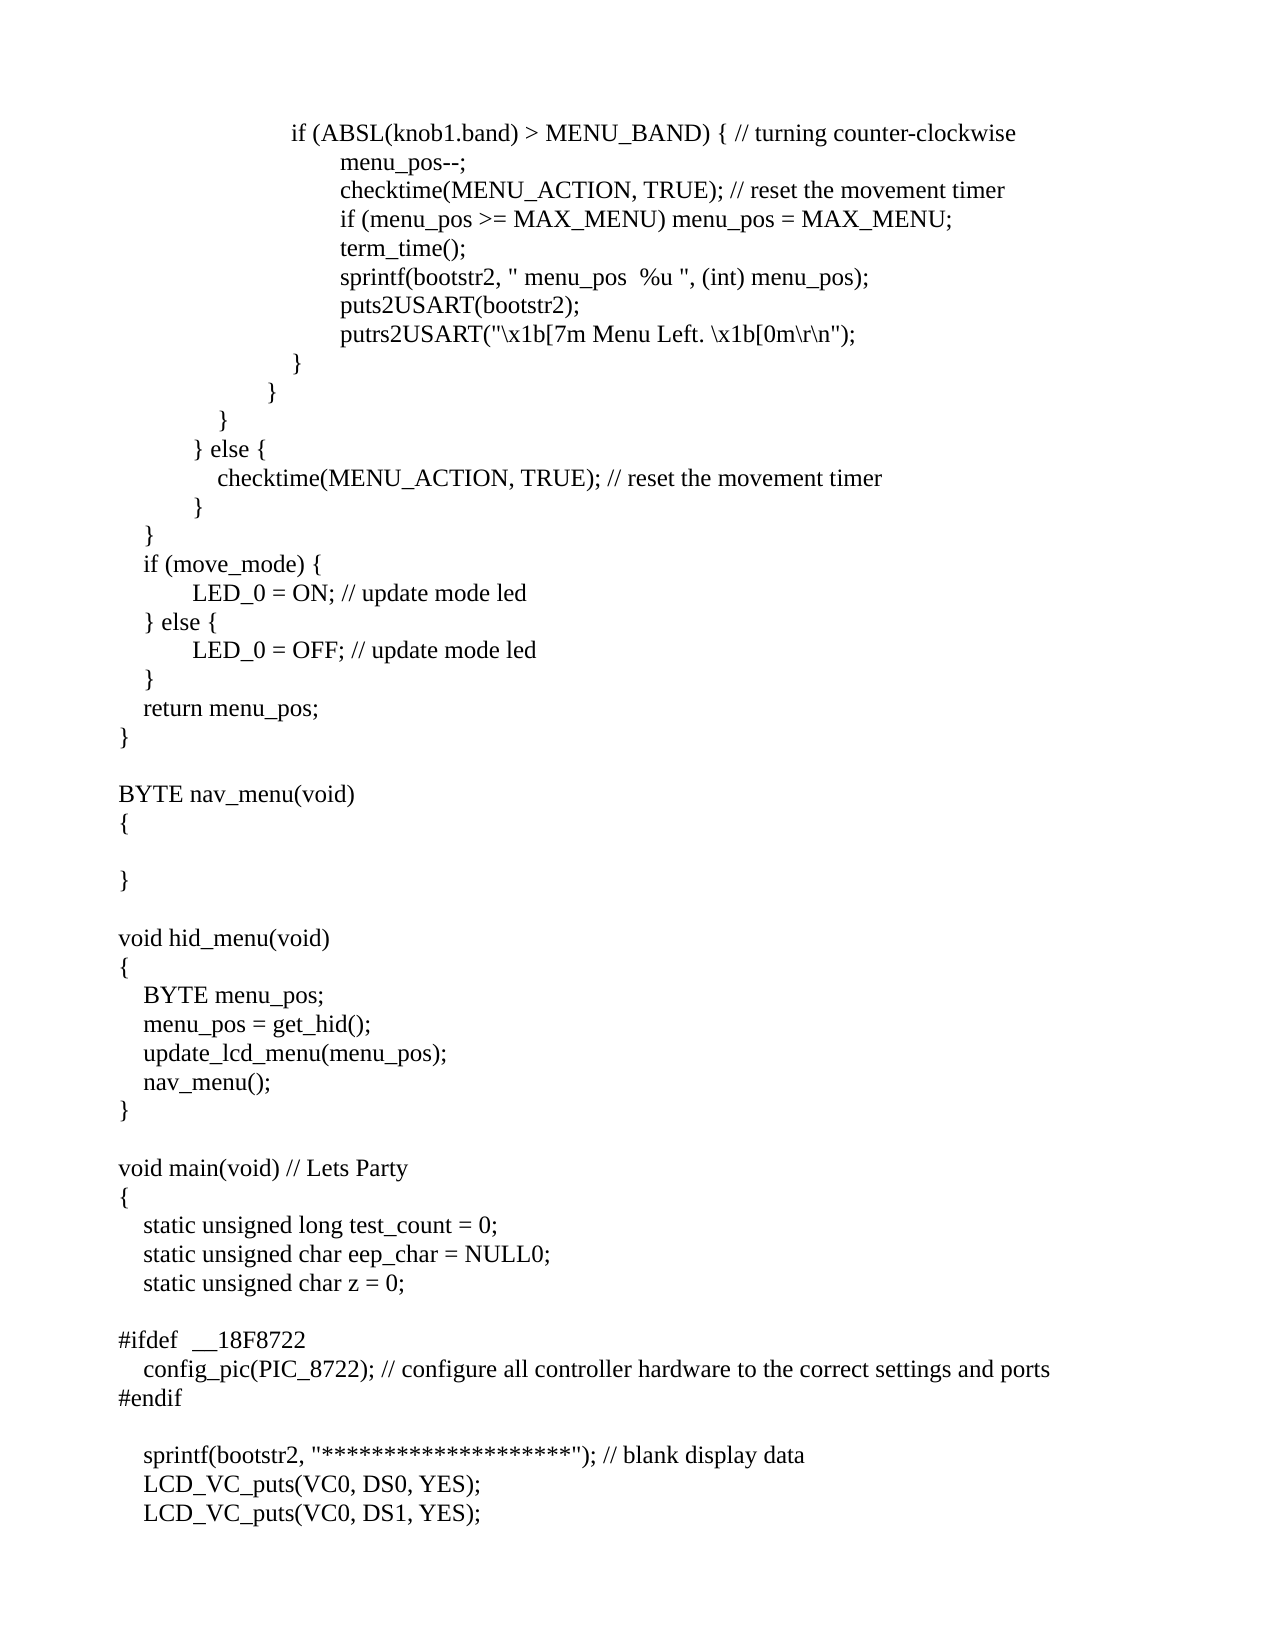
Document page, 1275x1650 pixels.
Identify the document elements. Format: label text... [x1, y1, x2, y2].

text } [118, 348, 1157, 377]
text menu_pos = get_hid(); [118, 1009, 1157, 1038]
text #endif [118, 1383, 1157, 1412]
text if (move_mode) { [118, 549, 1157, 578]
text if (menu_pos >= MAX_MENU) menu_pos = MAX_MENU; [118, 204, 1157, 233]
text LCD_VC_puts(VC0, DS1, YES); [118, 1498, 1157, 1527]
text } [118, 377, 1157, 406]
text static unsigned char z = 0; [118, 1268, 1157, 1297]
text } [118, 492, 1157, 521]
text } [118, 406, 1157, 434]
text { [118, 1182, 1157, 1211]
text BYTE nav_menu(void) [118, 779, 1157, 808]
text term_time(); [118, 233, 1157, 262]
text BYTE menu_pos; [118, 981, 1157, 1009]
text void main(void) // Lets Party [118, 1153, 1157, 1182]
text static unsigned char eep_char = NULL0; [118, 1239, 1157, 1268]
text nav_menu(); [118, 1067, 1157, 1096]
text if (ABSL(knob1.band) > MENU_BAND) { // turning counter-clockwise [118, 118, 1157, 147]
text LCD_VC_puts(VC0, DS0, YES); [118, 1469, 1157, 1498]
text { [118, 952, 1157, 981]
text puts2USART(bootstr2); [118, 291, 1157, 319]
text LED_0 = OFF; // update mode led [118, 636, 1157, 664]
text } [118, 521, 1157, 549]
text checktime(MENU_ACTION, TRUE); // reset the movement timer [118, 463, 1157, 492]
text sprintf(bootstr2, "********************"); // blank display data [118, 1441, 1157, 1469]
text } else { [118, 434, 1157, 463]
text void hid_menu(void) [118, 923, 1157, 952]
text } [118, 866, 1157, 894]
text } [118, 1096, 1157, 1124]
text sprintf(bootstr2, " menu_pos %u ", (int) menu_pos); [118, 262, 1157, 291]
text config_pic(PIC_8722); // configure all controller hardware to the correct settings and ports [118, 1354, 1157, 1383]
text putrs2USART("\x1b[7m Menu Left. \x1b[0m\r\n"); [118, 319, 1157, 348]
text #ifdef __18F8722 [118, 1326, 1157, 1354]
text } [118, 722, 1157, 751]
text { [118, 808, 1157, 837]
text } [118, 664, 1157, 693]
text update_lcd_menu(menu_pos); [118, 1038, 1157, 1067]
text return menu_pos; [118, 693, 1157, 722]
text checktime(MENU_ACTION, TRUE); // reset the movement timer [118, 176, 1157, 204]
text } else { [118, 607, 1157, 636]
text LED_0 = ON; // update mode led [118, 578, 1157, 607]
text menu_pos--; [118, 147, 1157, 176]
text static unsigned long test_count = 0; [118, 1211, 1157, 1239]
